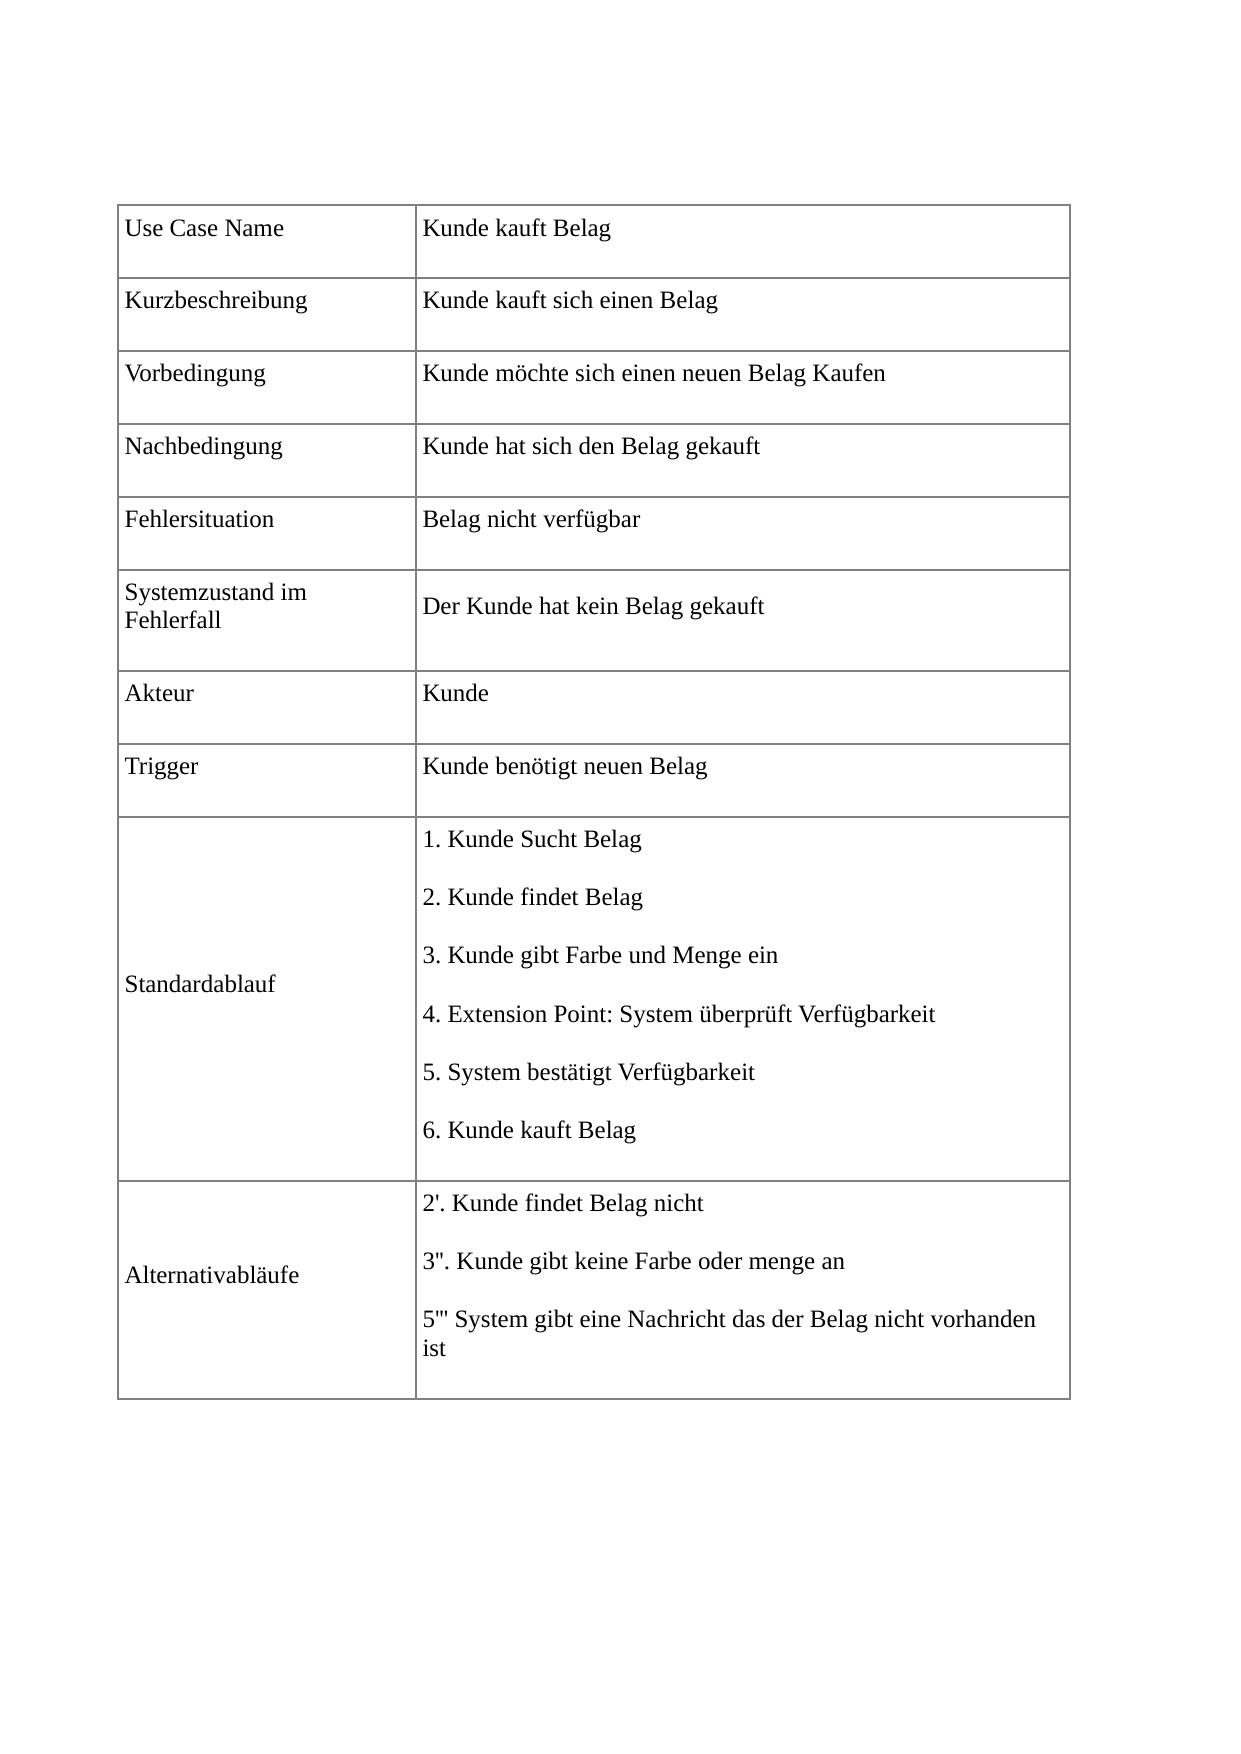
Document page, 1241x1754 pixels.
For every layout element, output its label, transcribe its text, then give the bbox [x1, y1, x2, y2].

table_cell 2'. Kunde findet Belag nicht 3''. Kunde gibt keine Farbe oder menge an 5''' System gibt eine Nachricht das der Belag nicht vorhanden ist [417, 1182, 1069, 1398]
table_cell Trigger [119, 745, 415, 816]
table_cell Kunde benötigt neuen Belag [417, 745, 1069, 816]
table_cell Kunde möchte sich einen neuen Belag Kaufen [417, 352, 1069, 423]
table_cell Kunde [417, 672, 1069, 743]
table_cell Nachbedingung [119, 425, 415, 496]
table_cell Alternativabläufe [119, 1182, 415, 1398]
table_cell Vorbedingung [119, 352, 415, 423]
table_cell 1. Kunde Sucht Belag 2. Kunde findet Belag 3. Kunde gibt Farbe und Menge ein 4. Extension Point: System überprüft Verfügbarkeit 5. System bestätigt Verfügbarkeit 6. Kunde kauft Belag [417, 818, 1069, 1179]
table_cell Belag nicht verfügbar [417, 498, 1069, 568]
table_header Kunde kauft Belag [417, 206, 1069, 277]
table_cell Fehlersituation [119, 498, 415, 568]
table_cell Der Kunde hat kein Belag gekauft [417, 571, 1069, 670]
table_cell Kunde hat sich den Belag gekauft [417, 425, 1069, 496]
table_header Use Case Name [119, 206, 415, 277]
table_cell Kurzbeschreibung [119, 279, 415, 350]
table_cell Systemzustand im Fehlerfall [119, 571, 415, 670]
table_cell Standardablauf [119, 818, 415, 1179]
table_cell Kunde kauft sich einen Belag [417, 279, 1069, 350]
table_cell Akteur [119, 672, 415, 743]
